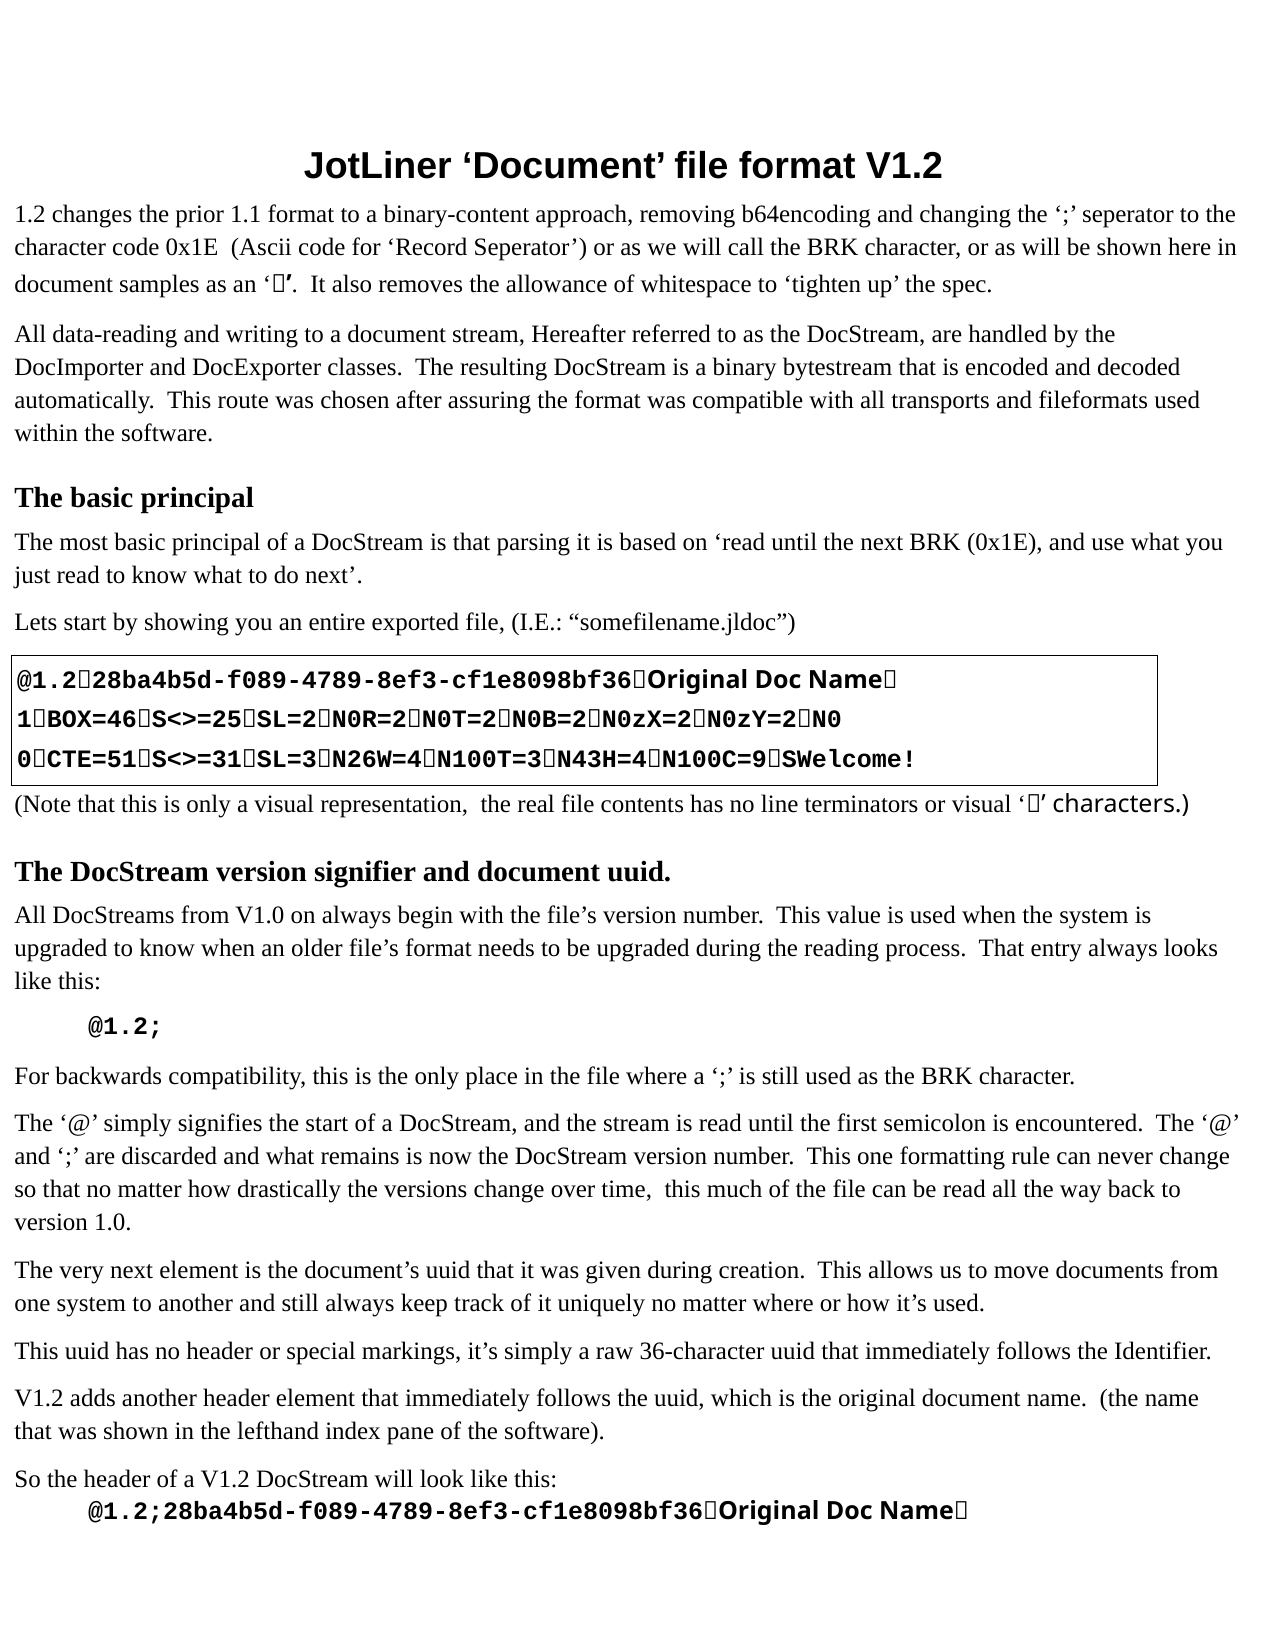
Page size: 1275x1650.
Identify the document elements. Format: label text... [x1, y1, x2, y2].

table_header @1.2❎28ba4b5d-f089-4789-8ef3-cf1e8098bf36❎Original Doc Name❎ 1❎BOX=46❎S<>=25❎SL=2❎N0R=2❎N0T=2❎N0B=2❎N0zX=2❎N0zY=2❎N0 0❎CTE=51❎S<>=31❎SL=3❎N26W=4❎N100T=3❎N43H=4❎N100C=9❎SWelcome! [12, 656, 1157, 785]
text The ‘@’ simply signifies the start of a DocStream, and the stream is read until the first semicolon is encountered. The ‘@’ and ‘;’ are discarded and what remains is now the DocStream version number. This one formatting rule can never change so that no matter how drastically the versions change over time, this much of the file can be read all the way back to version 1.0. [14, 1108, 1242, 1236]
text (Note that this is only a visual representation, the real file contents has no line terminators or visual ‘❎’ characters.) [14, 786, 1242, 820]
subtitle The DocStream version signifier and document uuid. [14, 854, 1158, 888]
text All data-reading and writing to a document stream, Hereafter referred to as the DocStream, are handled by the DocImporter and DocExporter classes. The resulting DocStream is a binary bytestream that is encoded and decoded automatically. This route was chosen after assuring the format was compatible with all transports and fileformats used within the software. [14, 319, 1242, 447]
text Lets start by showing you an entire exported file, (I.E.: “somefilename.jldoc”) [14, 607, 1242, 636]
text The most basic principal of a DocStream is that parsing it is based on ‘read until the next BRK (0x1E), and use what you just read to know what to do next’. [14, 527, 1242, 588]
subtitle The basic principal [14, 481, 1158, 514]
text @1.2;28ba4b5d-f089-4789-8ef3-cf1e8098bf36❎Original Doc Name❎ [14, 1493, 1242, 1527]
text V1.2 adds another header element that immediately follows the uuid, which is the original document name. (the name that was shown in the lefthand index pane of the software). [14, 1383, 1242, 1445]
text All DocStreams from V1.0 on always begin with the file’s version number. This value is used when the system is upgraded to know when an older file’s format needs to be upgraded during the reading process. That entry always looks like this: [14, 900, 1242, 995]
text For backwards compatibility, this is the only place in the file where a ‘;’ is still used as the BRK character. [14, 1061, 1242, 1089]
text @1.2; [14, 1014, 1242, 1042]
text This uuid has no header or special markings, it’s simply a raw 36-character uuid that immediately follows the Identifier. [14, 1336, 1242, 1364]
text 1.2 changes the prior 1.1 format to a binary-content approach, removing b64encoding and changing the ‘;’ seperator to the character code 0x1E (Ascii code for ‘Record Seperator’) or as we will call the BRK character, or as will be shown here in document samples as an ‘❎’. It also removes the allowance of whitespace to ‘tighten up’ the spec. [14, 199, 1242, 300]
subtitle JotLiner ‘Document’ file format V1.2 [89, 143, 1158, 186]
text The very next element is the document’s uuid that it was given during creation. This allows us to move documents from one system to another and still always keep track of it uniquely no matter where or how it’s used. [14, 1255, 1242, 1317]
text So the header of a V1.2 DocStream will look like this: [14, 1464, 1242, 1493]
